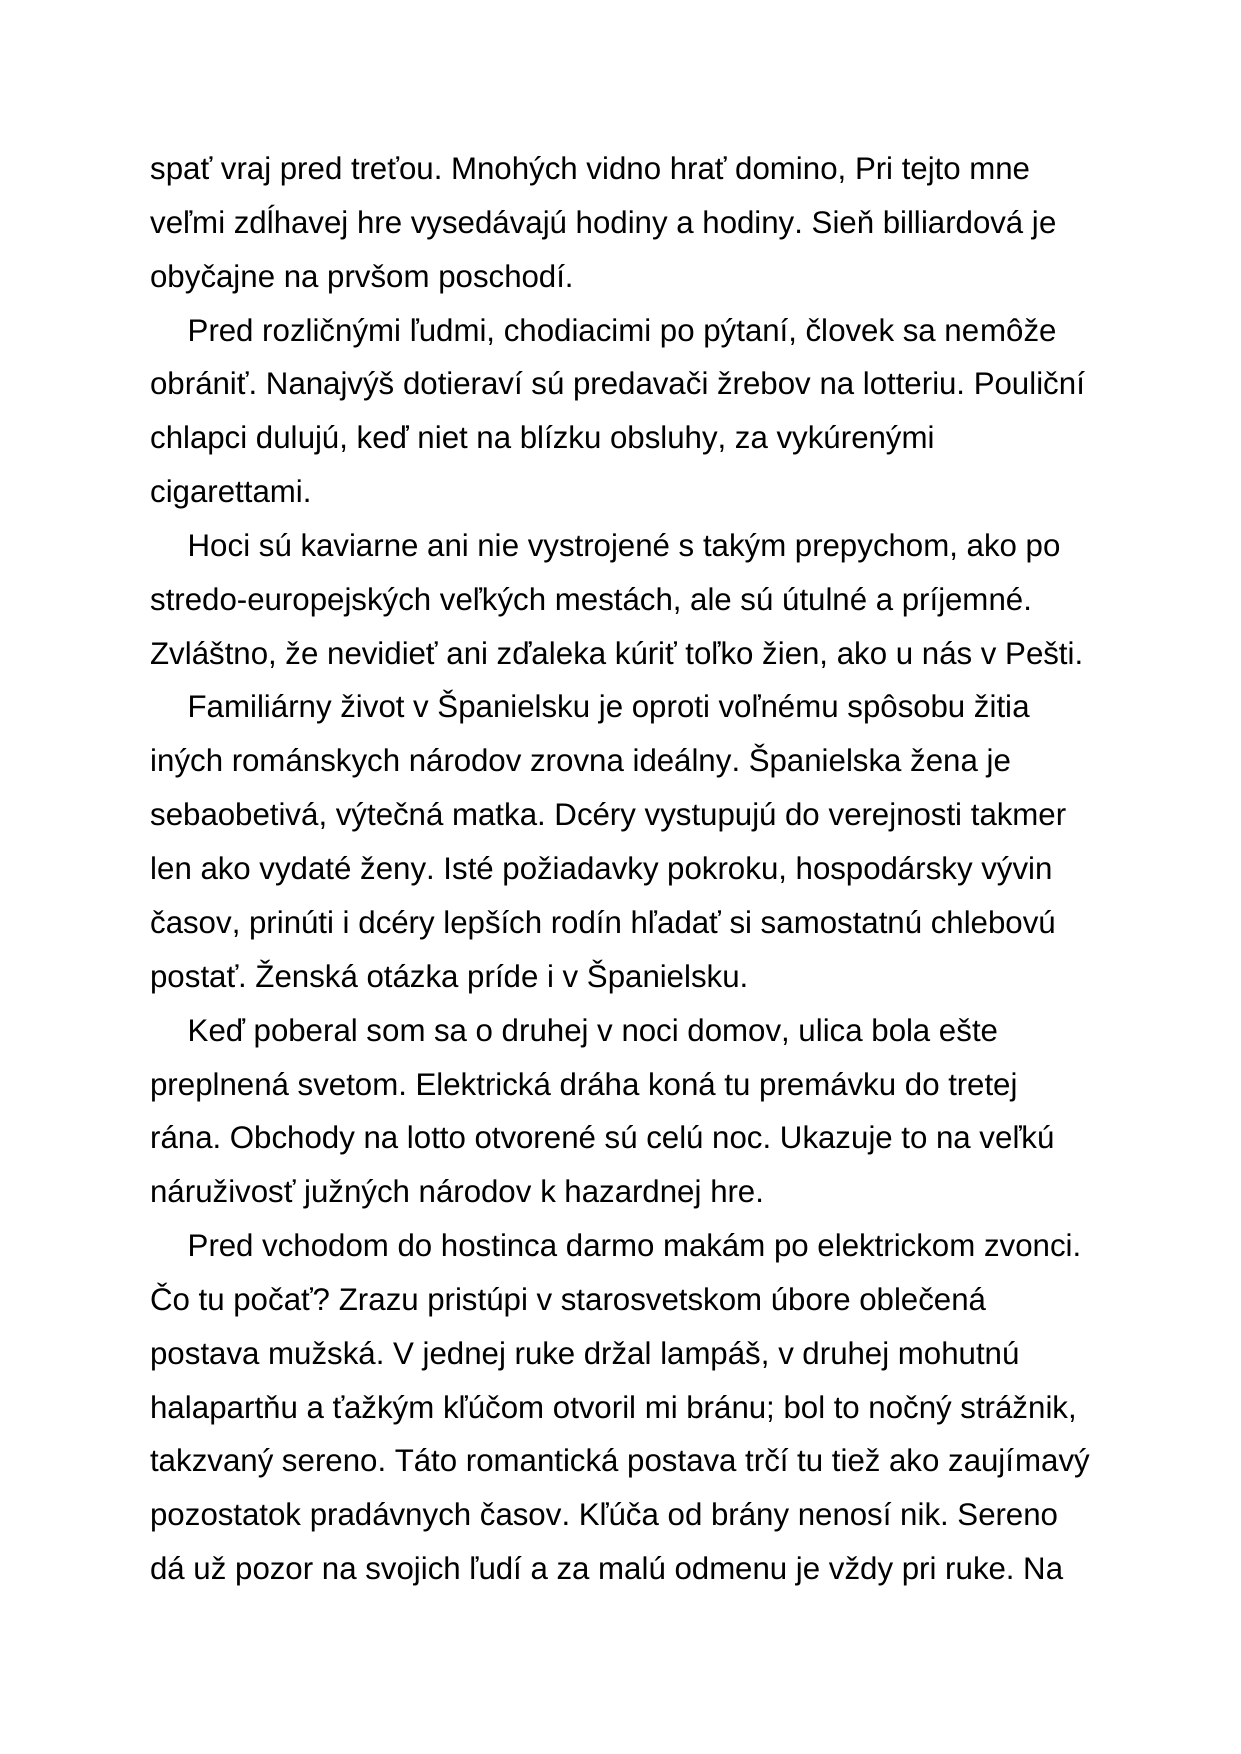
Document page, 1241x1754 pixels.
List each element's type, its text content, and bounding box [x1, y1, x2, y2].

text Familiárny život v Španielsku je oproti voľnému spôsobu žitia iných románskych národov zrovna ideálny. Španielska žena je sebaobetivá, výtečná matka. Dcéry vystupujú do verejnosti takmer len ako vydaté ženy. Isté požiadavky pokroku, hospodársky vývin časov, prinúti i dcéry lepších rodín hľadať si samostatnú chlebovú postať. Ženská otázka príde i v Španielsku. [150, 688, 1091, 994]
text Hoci sú kaviarne ani nie vystrojené s takým prepychom, ako po stredo-europejských veľkých mestách, ale sú útulné a príjemné. Zvláštno, že nevidieť ani zďaleka kúriť toľko žien, ako u nás v Pešti. [150, 527, 1091, 671]
text Pred rozličnými ľudmi, chodiacimi po pýtaní, človek sa ne­môže obrániť. Nanajvýš dotieraví sú predavači žrebov na lotteriu. Pouliční chlapci dulujú, keď niet na blízku obsluhy, za vykúrenými cigarettami. [150, 312, 1091, 509]
text Pred vchodom do hostinca darmo makám po elektrickom zvonci. Čo tu počať? Zrazu pristúpi v starosvetskom úbore oblečená postava mužská. V jednej ruke držal lampáš, v druhej mohutnú hala­partňu a ťažkým kľúčom otvoril mi bránu; bol to nočný strážnik, takzvaný sereno. Táto romantická postava trčí tu tiež ako zaují­mavý pozostatok pradávnych časov. Kľúča od brány nenosí nik. Sereno dá už pozor na svojich ľudí a za malú odmenu je vždy pri ruke. Na [150, 1227, 1091, 1586]
text spať vraj pred treťou. Mnohých vidno hrať domino, Pri tejto mne veľmi zdĺhavej hre vysedávajú hodiny a hodiny. Sieň billiardová je obyčajne na prvšom poschodí. [150, 150, 1091, 294]
text Keď poberal som sa o druhej v noci domov, ulica bola ešte preplnená svetom. Elektrická dráha koná tu premávku do tretej rána. Obchody na lotto otvorené sú celú noc. Ukazuje to na veľkú náruživosť južných národov k hazardnej hre. [150, 1012, 1091, 1209]
